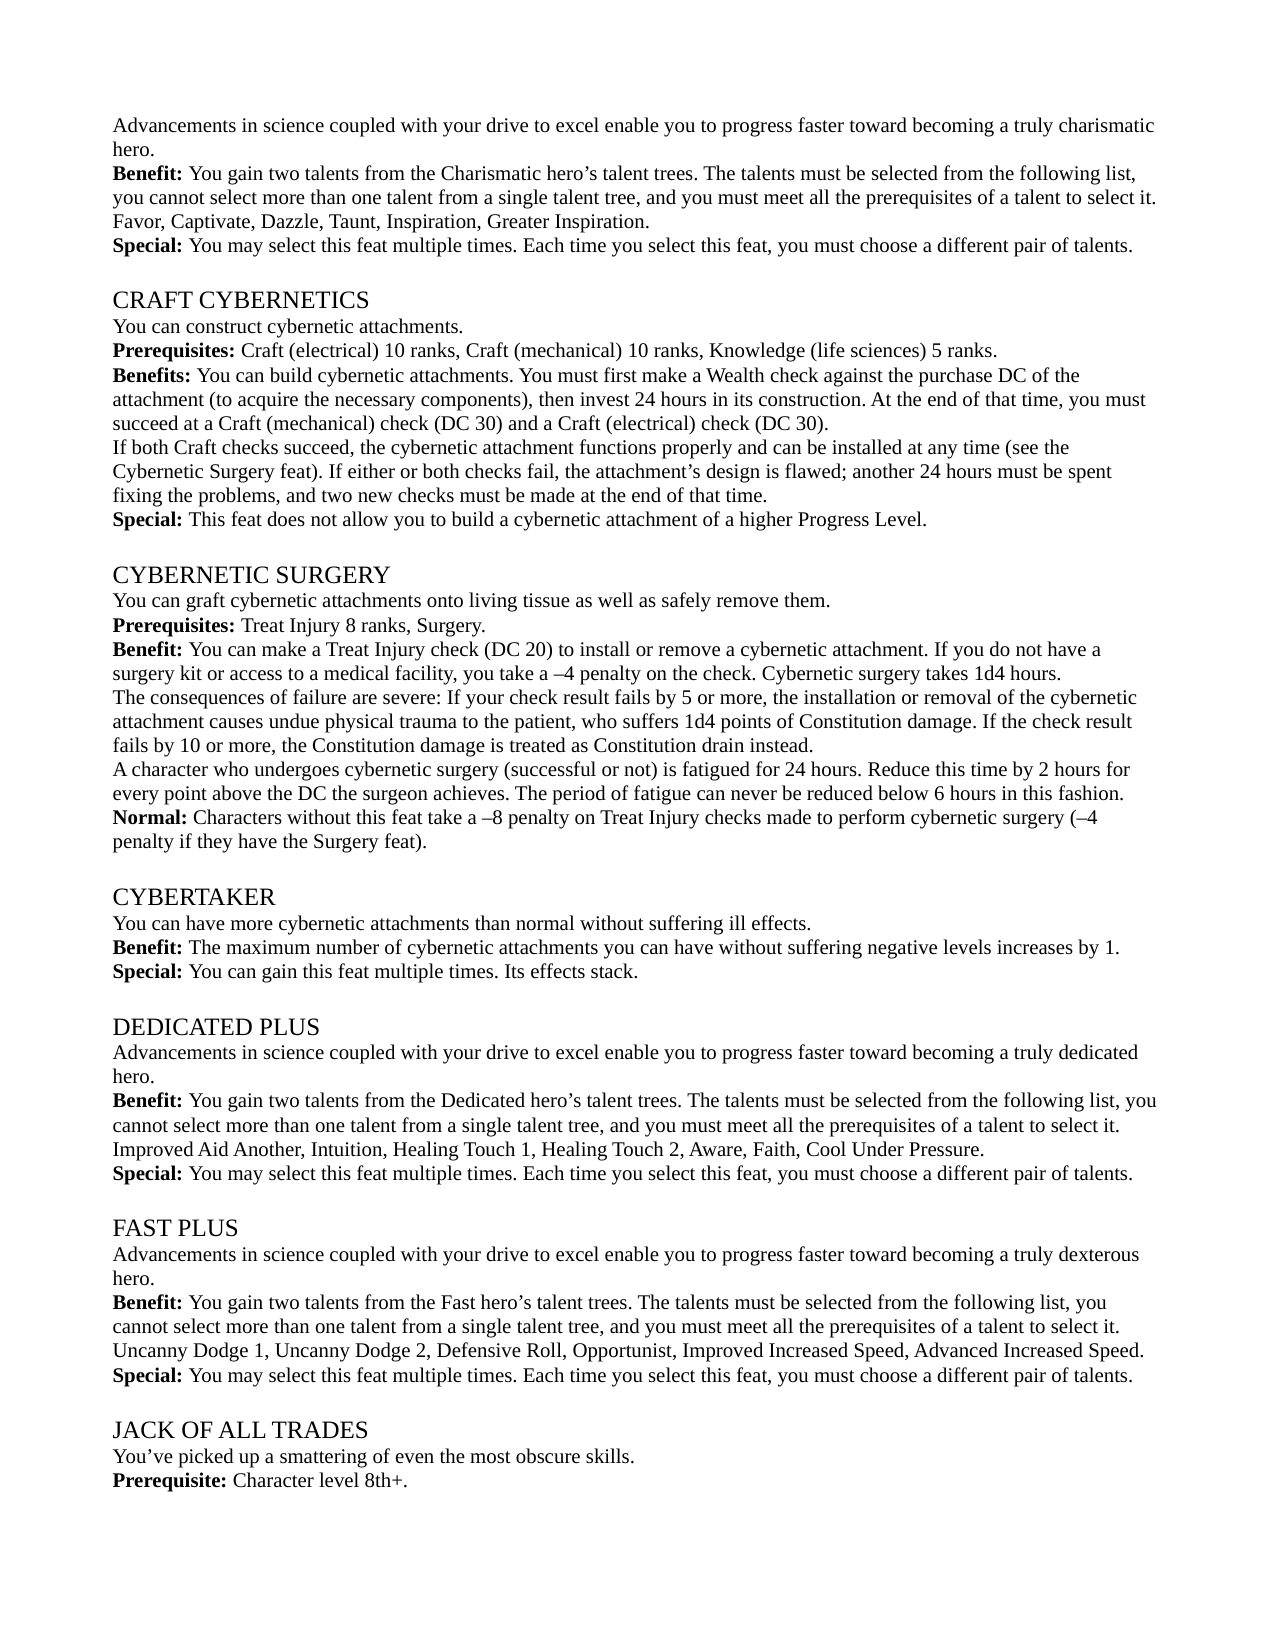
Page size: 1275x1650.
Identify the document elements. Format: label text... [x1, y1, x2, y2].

text Prerequisites: Craft (electrical) 10 ranks, Craft (mechanical) 10 ranks, Knowledge (life sciences) 5 ranks. [112, 338, 1162, 362]
text You can construct cybernetic attachments. [112, 314, 1162, 338]
text Special: You may select this feat multiple times. Each time you select this feat, you must choose a different pair of talents. [112, 233, 1162, 257]
text Special: You may select this feat multiple times. Each time you select this feat, you must choose a different pair of talents. [112, 1362, 1162, 1387]
text You can graft cybernetic attachments onto living tissue as well as safely remove them. [112, 588, 1162, 612]
text Special: You can gain this feat multiple times. Its effects stack. [112, 959, 1162, 983]
text Benefit: You gain two talents from the Charismatic hero’s talent trees. The talents must be selected from the following list, you cannot select more than one talent from a single talent tree, and you must meet all the prerequisites of a talent to select it. Favor, Captivate, Dazzle, Taunt, Inspiration, Greater Inspiration. [112, 161, 1162, 233]
text Prerequisites: Treat Injury 8 ranks, Surgery. [112, 612, 1162, 637]
text You can have more cybernetic attachments than normal without suffering ill effects. [112, 911, 1162, 935]
text CYBERTAKER [112, 882, 1162, 911]
text DEDICATED PLUS [112, 1012, 1162, 1040]
text Benefit: You can make a Treat Injury check (DC 20) to install or remove a cybernetic attachment. If you do not have a surgery kit or access to a medical facility, you take a –4 penalty on the check. Cybernetic surgery takes 1d4 hours. [112, 637, 1162, 685]
text Advancements in science coupled with your drive to excel enable you to progress faster toward becoming a truly dexterous hero. [112, 1242, 1162, 1290]
text CYBERNETIC SURGERY [112, 560, 1162, 588]
text Benefit: The maximum number of cybernetic attachments you can have without suffering negative levels increases by 1. [112, 935, 1162, 959]
text Benefits: You can build cybernetic attachments. You must first make a Wealth check against the purchase DC of the attachment (to acquire the necessary components), then invest 24 hours in its construction. At the end of that time, you must succeed at a Craft (mechanical) check (DC 30) and a Craft (electrical) check (DC 30). [112, 362, 1162, 435]
text A character who undergoes cybernetic surgery (successful or not) is fatigued for 24 hours. Reduce this time by 2 hours for every point above the DC the surgeon achieves. The period of fatigue can never be reduced below 6 hours in this fashion. [112, 757, 1162, 805]
text Normal: Characters without this feat take a –8 penalty on Treat Injury checks made to perform cybernetic surgery (–4 penalty if they have the Surgery feat). [112, 805, 1162, 853]
text JACK OF ALL TRADES [112, 1415, 1162, 1444]
text If both Craft checks succeed, the cybernetic attachment functions properly and can be installed at any time (see the Cybernetic Surgery feat). If either or both checks fail, the attachment’s design is flawed; another 24 hours must be spent fixing the problems, and two new checks must be made at the end of that time. [112, 435, 1162, 507]
text The consequences of failure are severe: If your check result fails by 5 or more, the installation or removal of the cybernetic attachment causes undue physical trauma to the patient, who suffers 1d4 points of Constitution damage. If the check result fails by 10 or more, the Constitution damage is treated as Constitution drain instead. [112, 685, 1162, 757]
text Advancements in science coupled with your drive to excel enable you to progress faster toward becoming a truly charismatic hero. [112, 112, 1162, 161]
text Special: You may select this feat multiple times. Each time you select this feat, you must choose a different pair of talents. [112, 1161, 1162, 1185]
text Prerequisite: Character level 8th+. [112, 1468, 1162, 1492]
text CRAFT CYBERNETICS [112, 286, 1162, 314]
text You’ve picked up a smattering of even the most obscure skills. [112, 1444, 1162, 1468]
text FAST PLUS [112, 1213, 1162, 1242]
text Special: This feat does not allow you to build a cybernetic attachment of a higher Progress Level. [112, 507, 1162, 531]
text Advancements in science coupled with your drive to excel enable you to progress faster toward becoming a truly dedicated hero. [112, 1040, 1162, 1088]
text Benefit: You gain two talents from the Fast hero’s talent trees. The talents must be selected from the following list, you cannot select more than one talent from a single talent tree, and you must meet all the prerequisites of a talent to select it. Uncanny Dodge 1, Uncanny Dodge 2, Defensive Roll, Opportunist, Improved Increased Speed, Advanced Increased Speed. [112, 1290, 1162, 1362]
text Benefit: You gain two talents from the Dedicated hero’s talent trees. The talents must be selected from the following list, you cannot select more than one talent from a single talent tree, and you must meet all the prerequisites of a talent to select it. Improved Aid Another, Intuition, Healing Touch 1, Healing Touch 2, Aware, Faith, Cool Under Pressure. [112, 1088, 1162, 1161]
